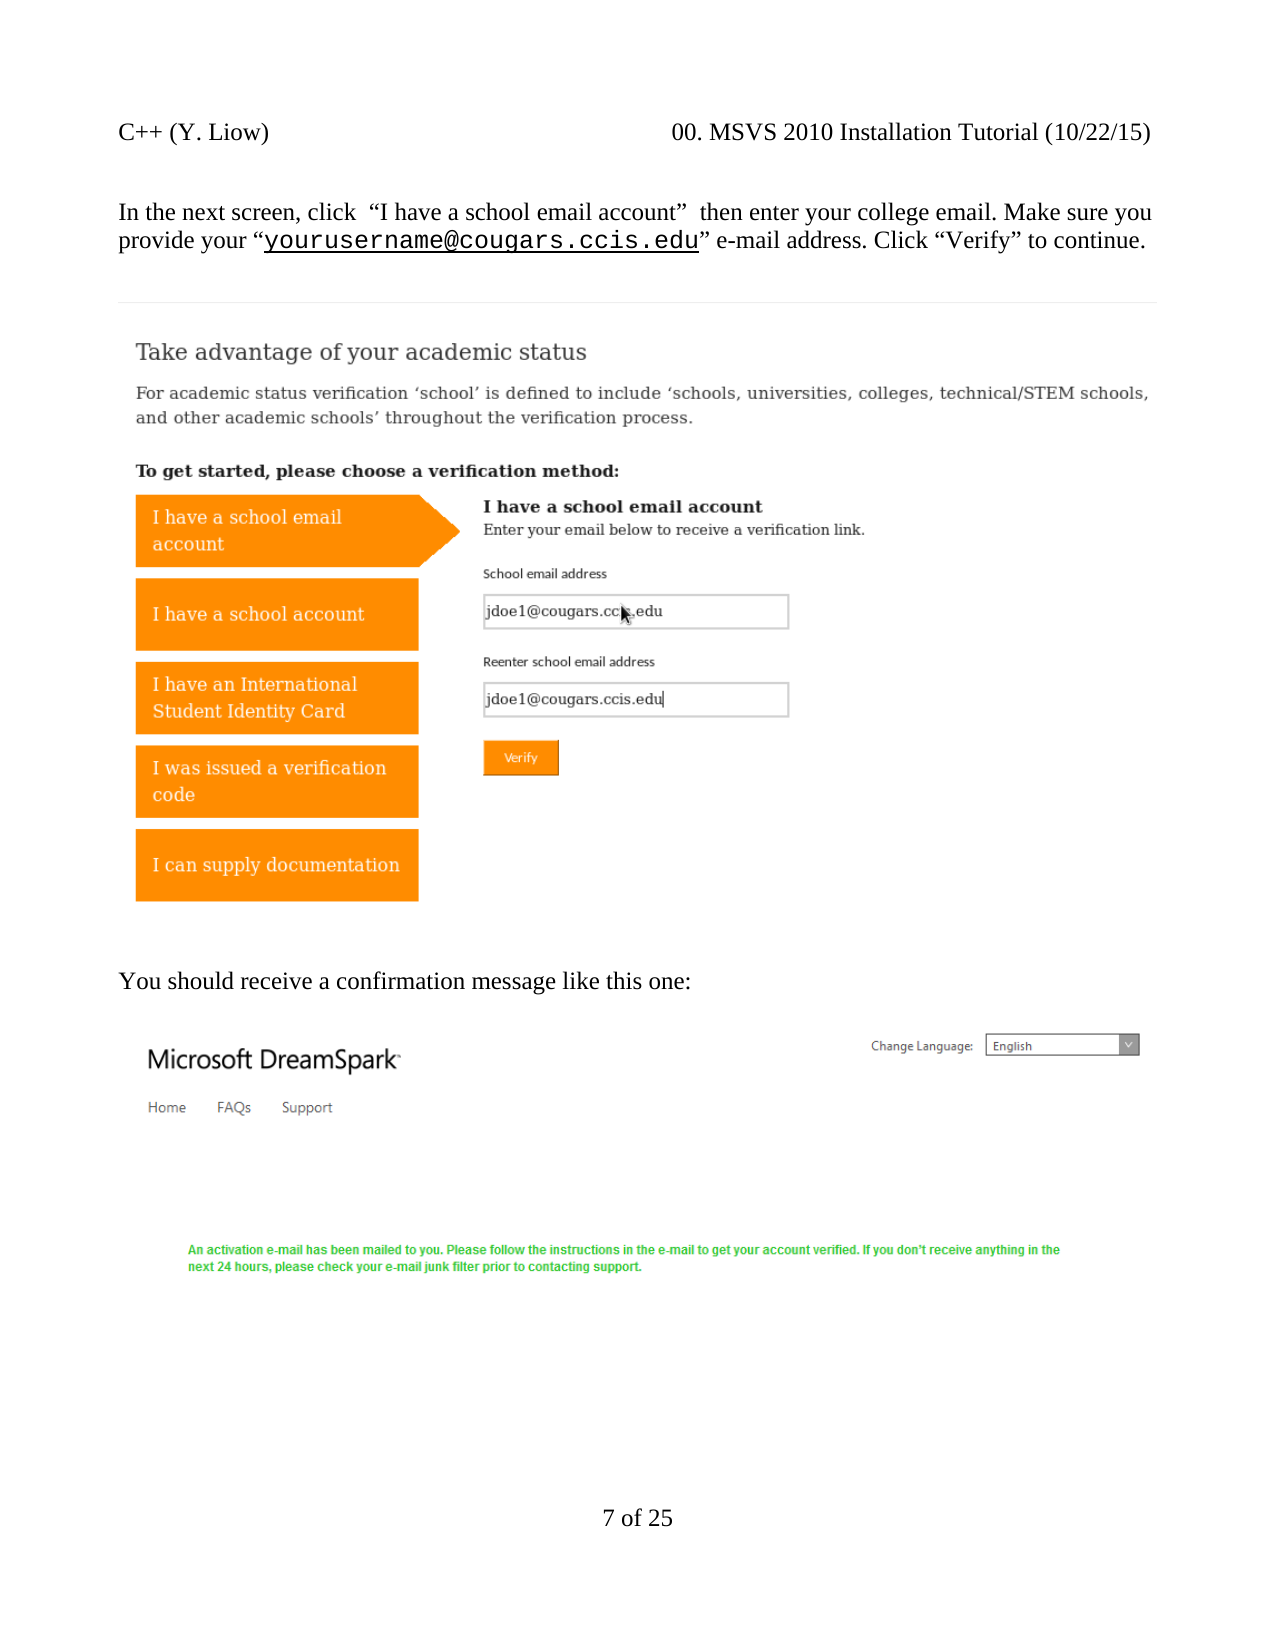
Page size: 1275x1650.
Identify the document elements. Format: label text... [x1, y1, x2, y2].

text You should receive a confirmation message like this one: [118, 939, 1157, 994]
picture [118, 302, 1157, 916]
text In the next screen, click “I have a school email account” then enter your college email. Make sure you provide your “yourusername@cougars.ccis.edu” e-mail address. Click “Verify” to continue. [118, 198, 1157, 256]
